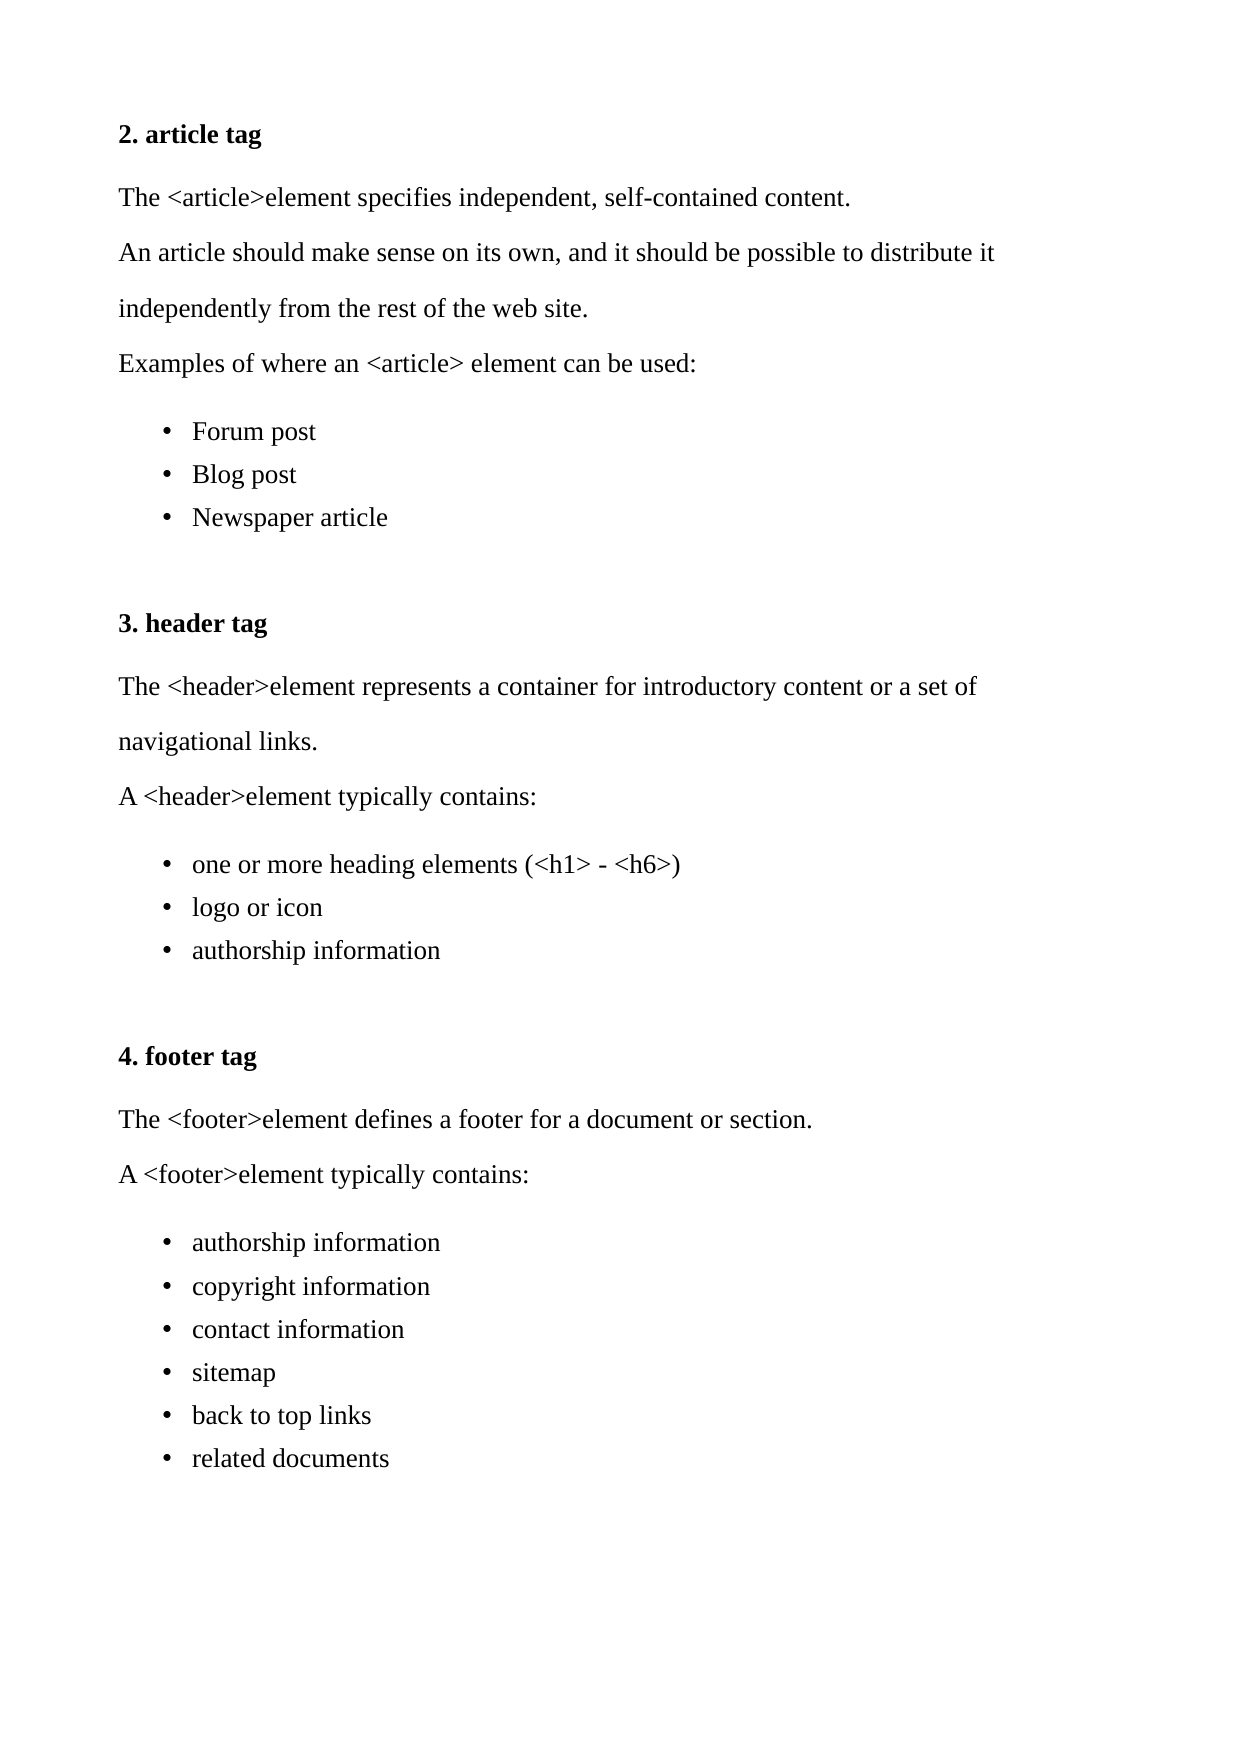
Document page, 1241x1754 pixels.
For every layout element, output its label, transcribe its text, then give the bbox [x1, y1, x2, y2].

text The <footer>element defines a footer for a document or section. [118, 1116, 1122, 1132]
list related documents [162, 1442, 1122, 1473]
text The <header>element represents a container for introductory content or a set of [387, 683, 769, 698]
list one or more heading elements (<h1> - <h6>) [162, 848, 1122, 879]
text A <header>element typically contains: [363, 793, 425, 809]
text The <article>element specifies independent, self-contained content. [509, 194, 1122, 210]
text The <article>element specifies independent, self-contained content. [118, 194, 370, 210]
text The <header>element represents a container for introductory content or a set of [770, 683, 1122, 698]
list sitemap [162, 1356, 1122, 1387]
list back to top links [162, 1399, 1122, 1430]
subtitle 2. article tag [118, 118, 1122, 149]
list Newspaper article [162, 501, 1122, 532]
list contact information [162, 1313, 1122, 1344]
text A <footer>element typically contains: [118, 1171, 344, 1187]
subtitle 4. footer tag [118, 1040, 1122, 1071]
list authorship information [162, 934, 1122, 966]
list Forum post [162, 415, 1122, 446]
list Blog post [162, 458, 1122, 489]
text A <header>element typically contains: [425, 793, 1122, 809]
list authorship information [162, 1227, 1122, 1258]
text A <footer>element typically contains: [417, 1171, 1122, 1187]
text The <article>element specifies independent, self-contained content. [372, 194, 507, 210]
text navigational links. [118, 738, 1122, 753]
list copyright information [162, 1270, 1122, 1301]
text Examples of where an <article> element can be used: [185, 360, 1122, 375]
text An article should make sense on its own, and it should be possible to distribute it [751, 249, 1122, 265]
text The <header>element represents a container for introductory content or a set of [118, 683, 385, 698]
text A <header>element typically contains: [118, 793, 351, 809]
list logo or icon [162, 891, 1122, 923]
text An article should make sense on its own, and it should be possible to distribute it [118, 249, 749, 265]
text A <footer>element typically contains: [355, 1171, 417, 1187]
subtitle 3. header tag [118, 607, 1122, 638]
text independently from the rest of the web site. [168, 304, 1122, 320]
